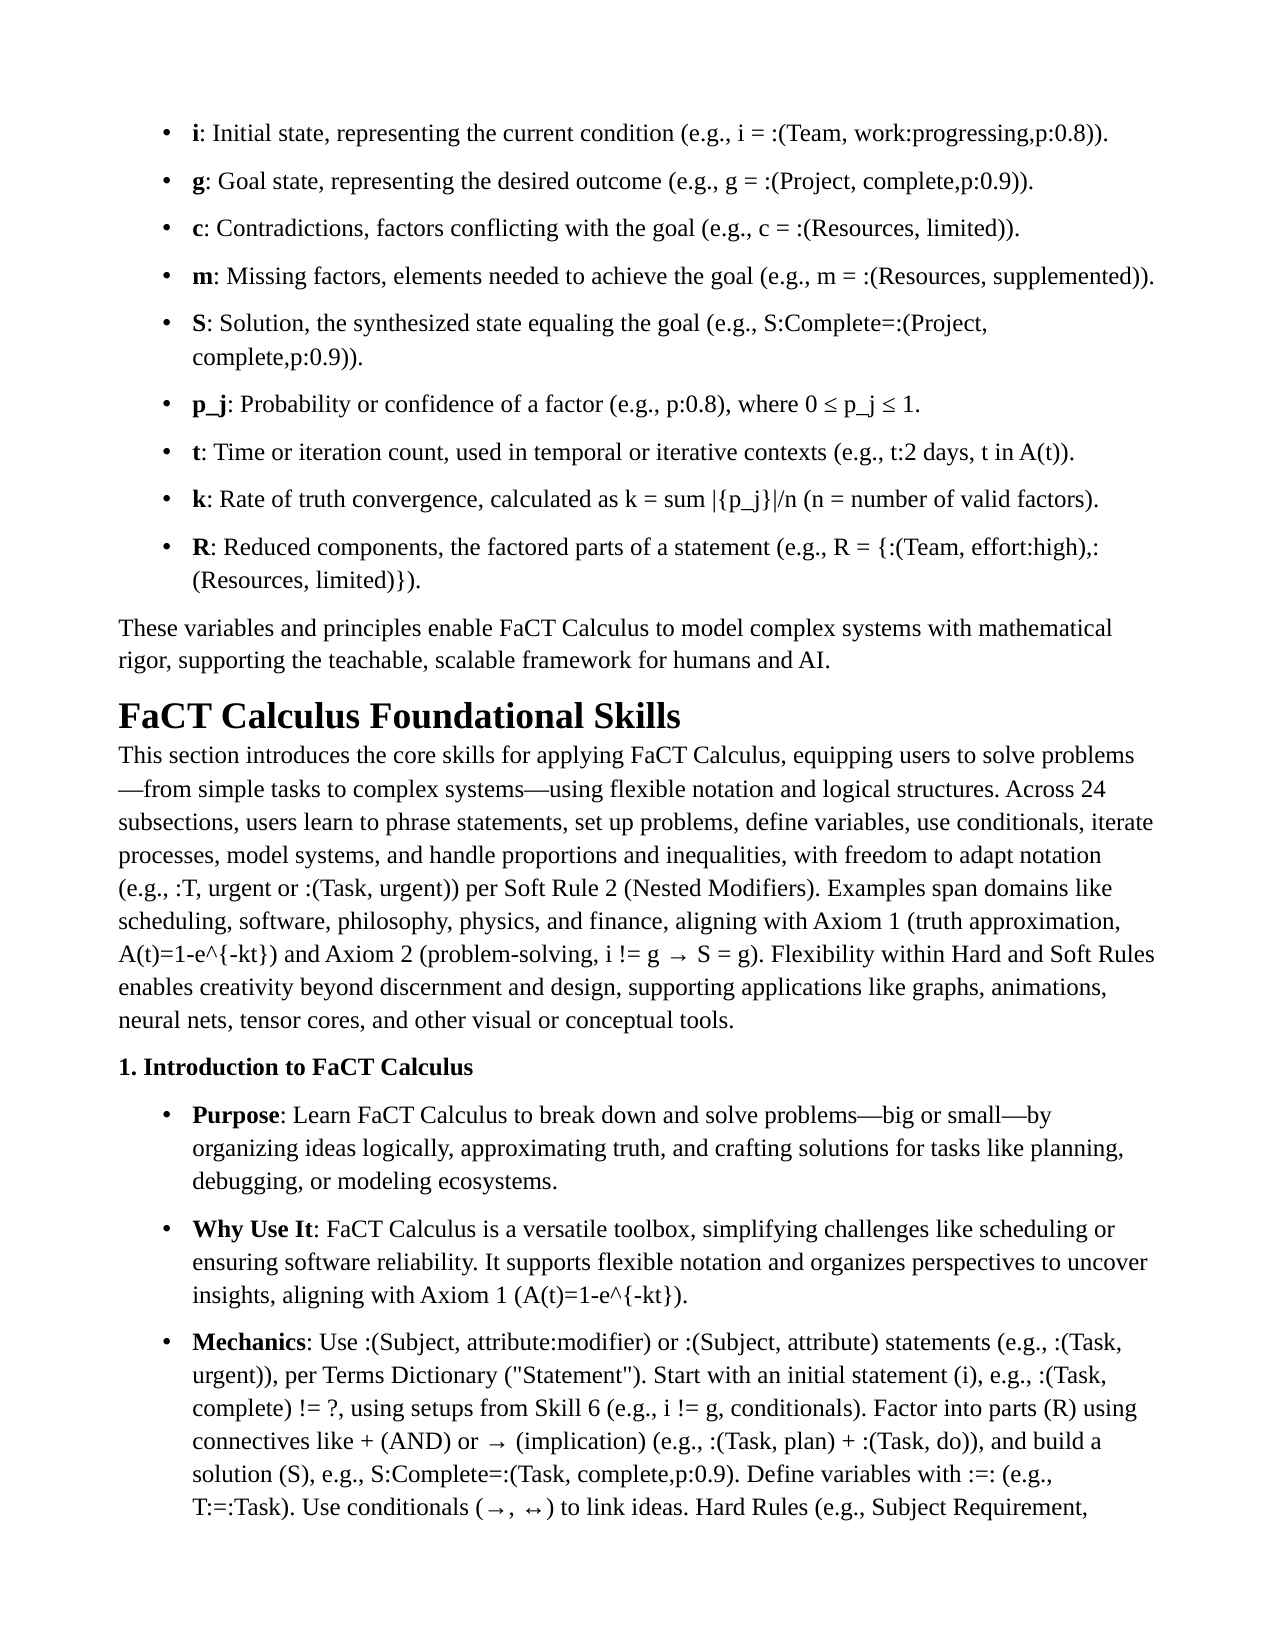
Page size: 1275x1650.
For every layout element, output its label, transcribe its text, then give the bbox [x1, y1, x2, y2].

list m: Missing factors, elements needed to achieve the goal (e.g., m = :(Resources, supplemented)). [162, 261, 1157, 290]
list c: Contradictions, factors conflicting with the goal (e.g., c = :(Resources, limited)). [162, 213, 1157, 242]
list t: Time or iteration count, used in temporal or iterative contexts (e.g., t:2 days, t in A(t)). [162, 437, 1157, 466]
text FaCT Calculus Foundational Skills This section introduces the core skills for applying FaCT Calculus, equipping users to solve problems—from simple tasks to complex systems—using flexible notation and logical structures. Across 24 subsections, users learn to phrase statements, set up problems, define variables, use conditionals, iterate processes, model systems, and handle proportions and inequalities, with freedom to adapt notation (e.g., :T, urgent or :(Task, urgent)) per Soft Rule 2 (Nested Modifiers). Examples span domains like scheduling, software, philosophy, physics, and finance, aligning with Axiom 1 (truth approximation, A(t)=1-e^{-kt}) and Axiom 2 (problem-solving, i != g → S = g). Flexibility within Hard and Soft Rules enables creativity beyond discernment and design, supporting applications like graphs, animations, neural nets, tensor cores, and other visual or conceptual tools. [118, 693, 1157, 1033]
list Why Use It: FaCT Calculus is a versatile toolbox, simplifying challenges like scheduling or ensuring software reliability. It supports flexible notation and organizes perspectives to uncover insights, aligning with Axiom 1 (A(t)=1-e^{-kt}). [162, 1214, 1157, 1308]
list p_j: Probability or confidence of a factor (e.g., p:0.8), where 0 ≤ p_j ≤ 1. [162, 389, 1157, 418]
list g: Goal state, representing the desired outcome (e.g., g = :(Project, complete,p:0.9)). [162, 166, 1157, 194]
list Purpose: Learn FaCT Calculus to break down and solve problems—big or small—by organizing ideas logically, approximating truth, and crafting solutions for tasks like planning, debugging, or modeling ecosystems. [162, 1100, 1157, 1195]
text 1. Introduction to FaCT Calculus [118, 1052, 1157, 1081]
list k: Rate of truth convergence, calculated as k = sum |{p_j}|/n (n = number of valid factors). [162, 484, 1157, 513]
list i: Initial state, representing the current condition (e.g., i = :(Team, work:progressing,p:0.8)). [162, 118, 1157, 147]
text These variables and principles enable FaCT Calculus to model complex systems with mathematical rigor, supporting the teachable, scalable framework for humans and AI. [118, 613, 1157, 674]
list Mechanics: Use :(Subject, attribute:modifier) or :(Subject, attribute) statements (e.g., :(Task, urgent)), per Terms Dictionary ("Statement"). Start with an initial statement (i), e.g., :(Task, complete) != ?, using setups from Skill 6 (e.g., i != g, conditionals). Factor into parts (R) using connectives like + (AND) or → (implication) (e.g., :(Task, plan) + :(Task, do)), and build a solution (S), e.g., S:Complete=:(Task, complete,p:0.9). Define variables with :=: (e.g., T:=:Task). Use conditionals (→, ↔) to link ideas. Hard Rules (e.g., Subject Requirement, [162, 1327, 1157, 1521]
list R: Reduced components, the factored parts of a statement (e.g., R = {:(Team, effort:high),:(Resources, limited)}). [162, 532, 1157, 594]
list S: Solution, the synthesized state equaling the goal (e.g., S:Complete=:(Project, complete,p:0.9)). [162, 308, 1157, 370]
